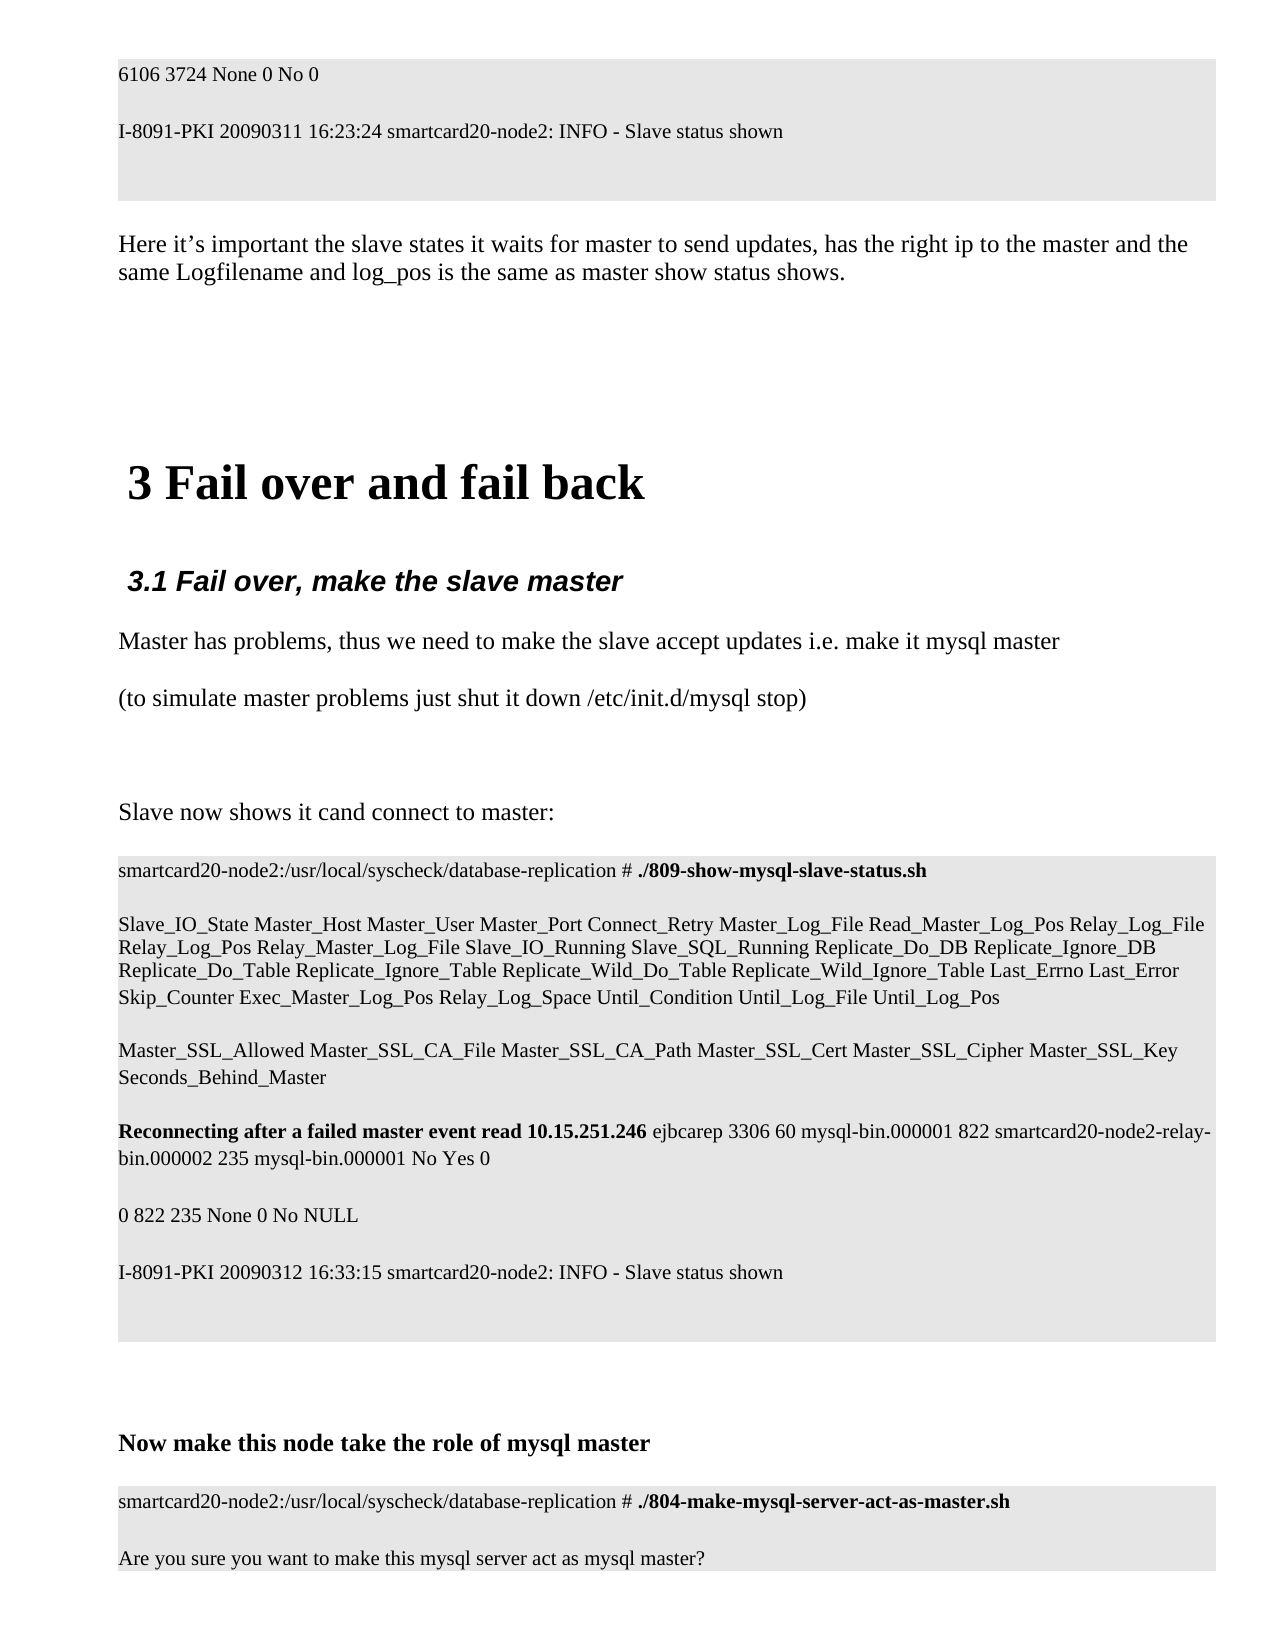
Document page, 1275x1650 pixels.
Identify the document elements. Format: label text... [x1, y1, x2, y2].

text smartcard20-node2:/usr/local/syscheck/database-replication # ./804-make-mysql-server-act-as-master.sh [118, 1486, 1216, 1514]
text I-8091-PKI 20090312 16:33:15 smartcard20-node2: INFO - Slave status shown [118, 1257, 1216, 1285]
text 6106 3724 None 0 No 0 [118, 59, 1216, 87]
text 0 822 235 None 0 No NULL [118, 1200, 1216, 1228]
text smartcard20-node2:/usr/local/syscheck/database-replication # ./809-show-mysql-slave-status.sh [118, 856, 1216, 883]
subtitle 3.1 Fail over, make the slave master [127, 565, 1207, 597]
text Are you sure you want to make this mysql server act as mysql master? [118, 1543, 1216, 1571]
text Master has problems, thus we need to make the slave accept updates i.e. make it mysql master [118, 627, 1216, 654]
text Now make this node take the role of mysql master [118, 1429, 1216, 1456]
subtitle 3 Fail over and fail back [127, 455, 1207, 510]
text Master_SSL_Allowed Master_SSL_CA_File Master_SSL_CA_Path Master_SSL_Cert Master_SSL_Cipher Master_SSL_Key Seconds_Behind_Master [118, 1039, 1216, 1090]
text Slave now shows it cand connect to master: [118, 798, 1216, 826]
text I-8091-PKI 20090311 16:23:24 smartcard20-node2: INFO - Slave status shown [118, 116, 1216, 144]
text Here it’s important the slave states it waits for master to send updates, has the right ip to the master and the same Logfilename and log_pos is the same as master show status shows. [118, 231, 1216, 286]
text (to simulate master problems just shut it down /etc/init.d/mysql stop) [118, 684, 1216, 712]
text Slave_IO_State Master_Host Master_User Master_Port Connect_Retry Master_Log_File Read_Master_Log_Pos Relay_Log_File Relay_Log_Pos Relay_Master_Log_File Slave_IO_Running Slave_SQL_Running Replicate_Do_DB Replicate_Ignore_DB Replicate_Do_Table Replicate_Ignore_Table Replicate_Wild_Do_Table Replicate_Wild_Ignore_Table Last_Errno Last_Error Skip_Counter Exec_Master_Log_Pos Relay_Log_Space Until_Condition Until_Log_File Until_Log_Pos [118, 913, 1216, 1010]
text Reconnecting after a failed master event read 10.15.251.246 ejbcarep 3306 60 mysql-bin.000001 822 smartcard20-node2-relay-bin.000002 235 mysql-bin.000001 No Yes 0 [118, 1120, 1216, 1171]
